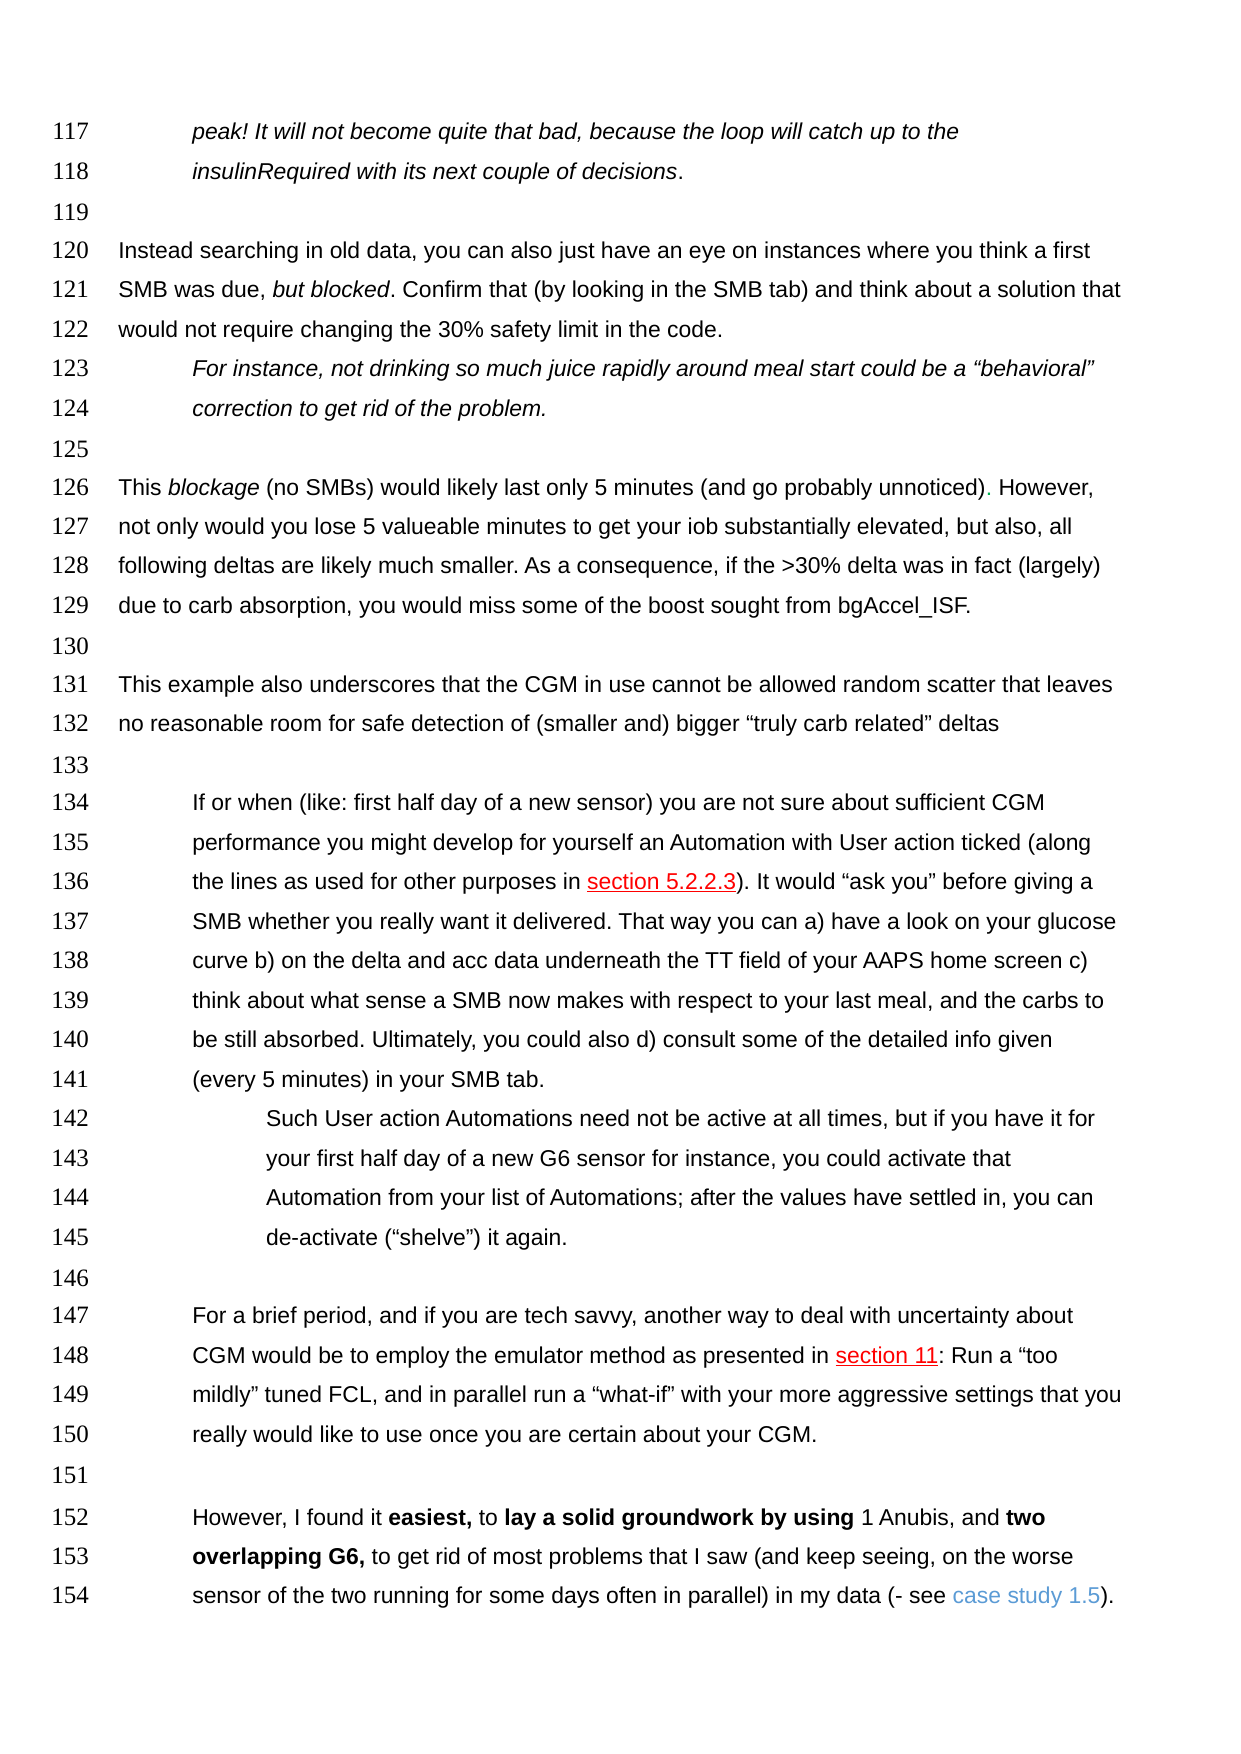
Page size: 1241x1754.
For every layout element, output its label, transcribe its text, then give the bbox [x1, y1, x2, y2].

text This example also underscores that the CGM in use cannot be allowed random scatter that leaves no reasonable room for safe detection of (smaller and) bigger “truly carb related” deltas [118, 671, 1122, 737]
text peak! It will not become quite that bad, because the loop will catch up to the insulinRequired with its next couple of decisions. [192, 118, 1122, 184]
text For instance, not drinking so much juice rapidly around meal start could be a “behavioral” correction to get rid of the problem. [192, 355, 1122, 421]
text Such User action Automations need not be active at all times, but if you have it for your first half day of a new G6 sensor for instance, you could activate that Automation from your list of Automations; after the values have settled in, you can de-activate (“shelve”) it again. [266, 1105, 1122, 1250]
text For a brief period, and if you are tech savvy, another way to deal with uncertainty about CGM would be to employ the emulator method as presented in section 11: Run a “too mildly” tuned FCL, and in parallel run a “what-if” with your more aggressive settings that you really would like to use once you are certain about your CGM. [192, 1302, 1122, 1447]
text This blockage (no SMBs) would likely last only 5 minutes (and go probably unnoticed). However, not only would you lose 5 valueable minutes to get your iob substantially elevated, but also, all following deltas are likely much smaller. As a consequence, if the >30% delta was in fact (largely) due to carb absorption, you would miss some of the boost sought from bgAccel_ISF. [118, 473, 1122, 618]
text If or when (like: first half day of a new sensor) you are not sure about sufficient CGM performance you might develop for yourself an Automation with User action ticked (along the lines as used for other purposes in section 5.2.2.3). It would “ask you” before giving a SMB whether you really want it delivered. That way you can a) have a look on your glucose curve b) on the delta and acc data underneath the TT field of your AAPS home screen c) think about what sense a SMB now makes with respect to your last meal, and the carbs to be still absorbed. Ultimately, you could also d) consult some of the detailed info given (every 5 minutes) in your SMB tab. [192, 789, 1122, 1092]
text However, I found it easiest, to lay a solid groundwork by using 1 Anubis, and two overlapping G6, to get rid of most problems that I saw (and keep seeing, on the worse sensor of the two running for some days often in parallel) in my data (- see case study 1.5). [192, 1503, 1122, 1609]
text Instead searching in old data, you can also just have an eye on instances where you think a first SMB was due, but blocked. Confirm that (by looking in the SMB tab) and think about a solution that would not require changing the 30% safety limit in the code. [118, 237, 1122, 342]
